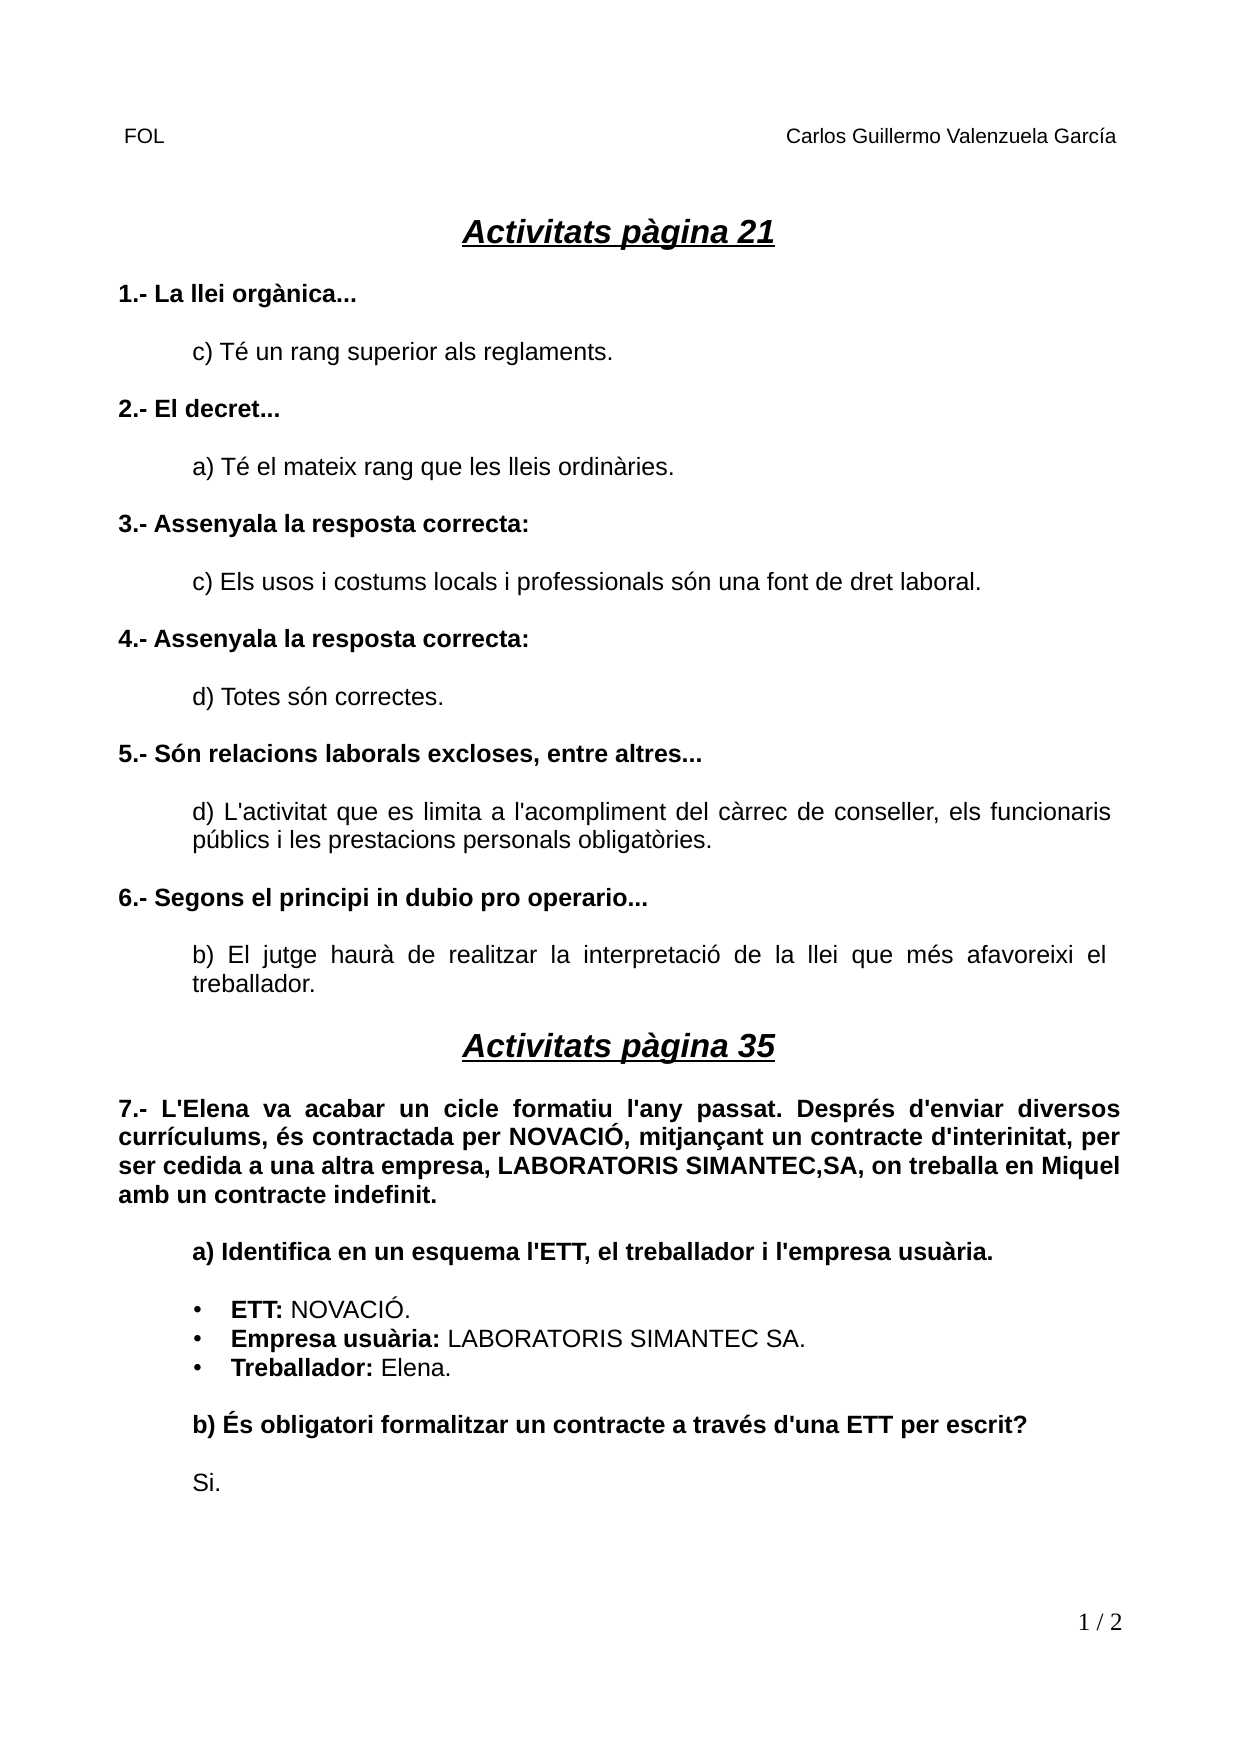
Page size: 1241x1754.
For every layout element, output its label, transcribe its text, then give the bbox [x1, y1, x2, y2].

text Si. [118, 1468, 1122, 1496]
text c) Els usos i costums locals i professionals són una font de dret laboral. [118, 566, 1122, 595]
text 3.- Assenyala la resposta correcta: [118, 509, 1122, 538]
text d) Totes són correctes. [118, 681, 1122, 710]
text b) És obligatori formalitzar un contracte a través d'una ETT per escrit? [118, 1410, 1122, 1439]
text 6.- Segons el principi in dubio pro operario... [118, 883, 1122, 911]
text Activitats pàgina 35 [118, 1026, 1122, 1065]
text 4.- Assenyala la resposta correcta: [118, 624, 1122, 653]
text 7.- L'Elena va acabar un cicle formatiu l'any passat. Després d'enviar diversos currículums, és contractada per NOVACIÓ, mitjançant un contracte d'interinitat, per ser cedida a una altra empresa, LABORATORIS SIMANTEC,SA, on treballa en Miquel amb un contracte indefinit. [118, 1094, 1122, 1209]
text a) Té el mateix rang que les lleis ordinàries. [118, 451, 1122, 480]
text c) Té un rang superior als reglaments. [118, 336, 1122, 365]
text 2.- El decret... [118, 394, 1122, 423]
list ETT: NOVACIÓ. [193, 1295, 1122, 1324]
text b) El jutge haurà de realitzar la interpretació de la llei que més afavoreixi el treballador. [118, 940, 1122, 998]
list Empresa usuària: LABORATORIS SIMANTEC SA. [193, 1324, 1122, 1353]
text Activitats pàgina 21 [118, 212, 1122, 250]
text a) Identifica en un esquema l'ETT, el treballador i l'empresa usuària. [118, 1237, 1122, 1266]
text 5.- Són relacions laborals excloses, entre altres... [118, 739, 1122, 768]
list Treballador: Elena. [193, 1353, 1122, 1381]
text d) L'activitat que es limita a l'acompliment del càrrec de conseller, els funcionaris públics i les prestacions personals obligatòries. [118, 796, 1122, 854]
text 1.- La llei orgànica... [118, 279, 1122, 308]
